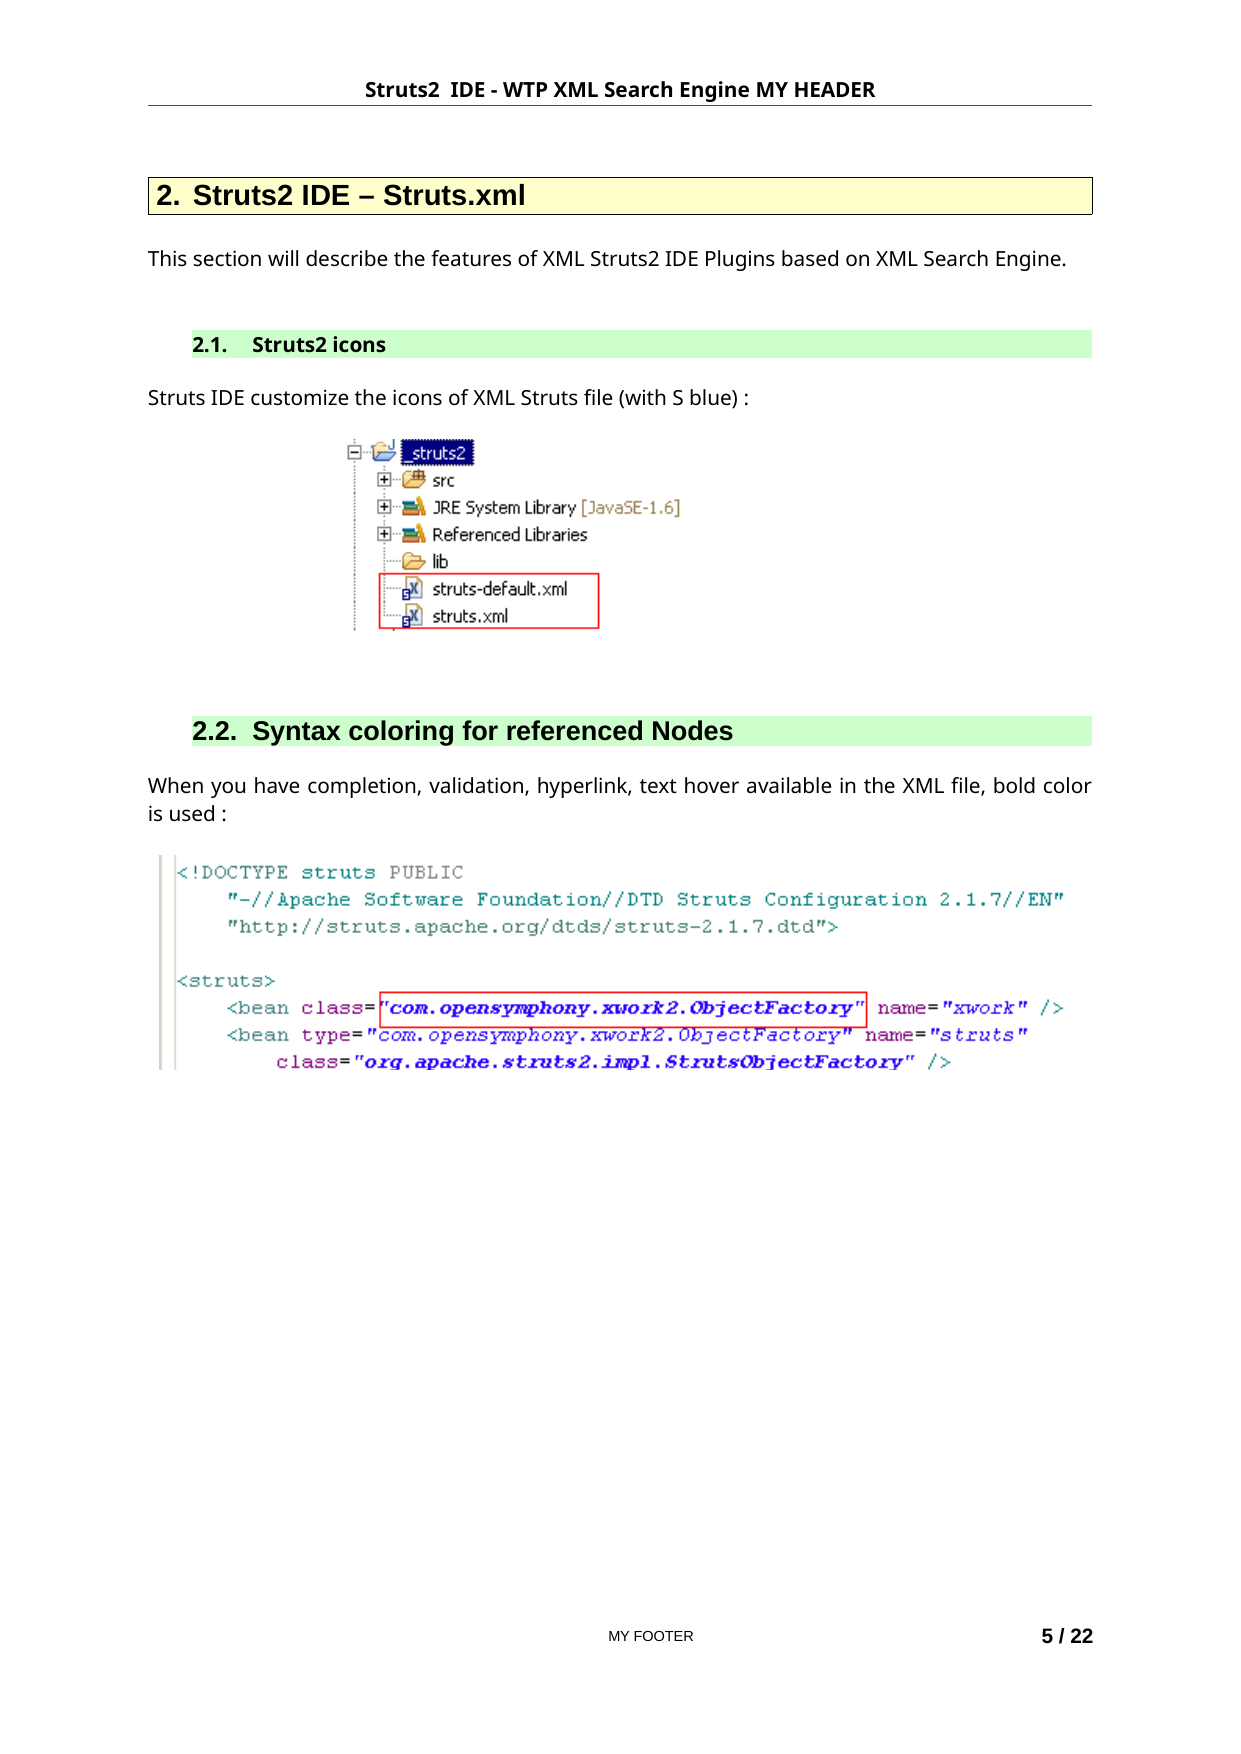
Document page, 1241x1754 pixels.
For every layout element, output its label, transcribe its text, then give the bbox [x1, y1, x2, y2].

subtitle Struts2 IDE – Struts.xml [149, 178, 1092, 214]
text This section will describe the features of XML Struts2 IDE Plugins based on XML Search Engine. [148, 244, 1092, 272]
text When you have completion, validation, hyperlink, text hover available in the XML file, bold color is used : [148, 771, 1092, 827]
text Struts IDE customize the icons of XML Struts file (with S blue) : [148, 383, 1092, 411]
subtitle Struts2 icons [192, 330, 1092, 358]
subtitle Syntax coloring for referenced Nodes [192, 716, 1092, 746]
